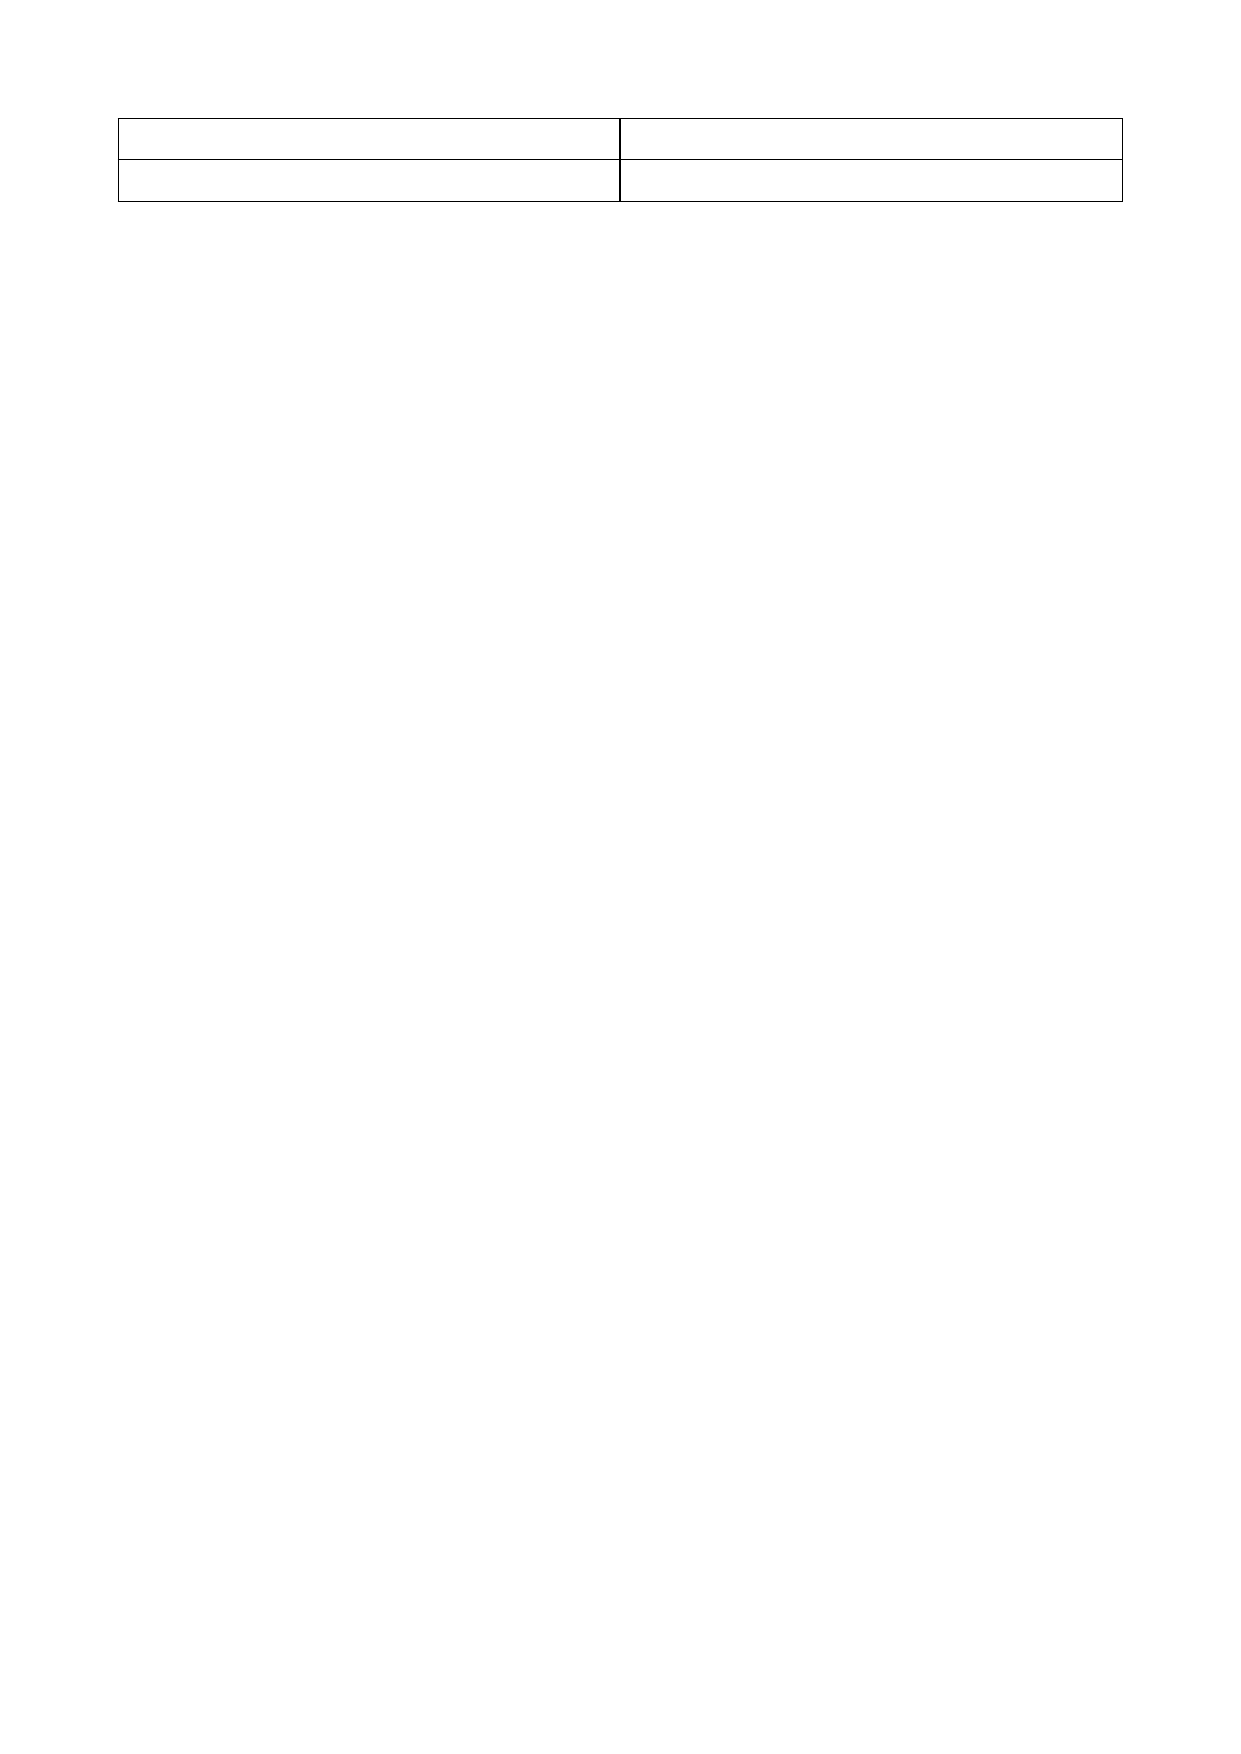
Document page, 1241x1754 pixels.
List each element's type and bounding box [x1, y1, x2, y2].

table_header [119, 119, 619, 159]
table_cell [621, 160, 1122, 201]
table_header [621, 119, 1122, 159]
table_cell [119, 160, 619, 201]
